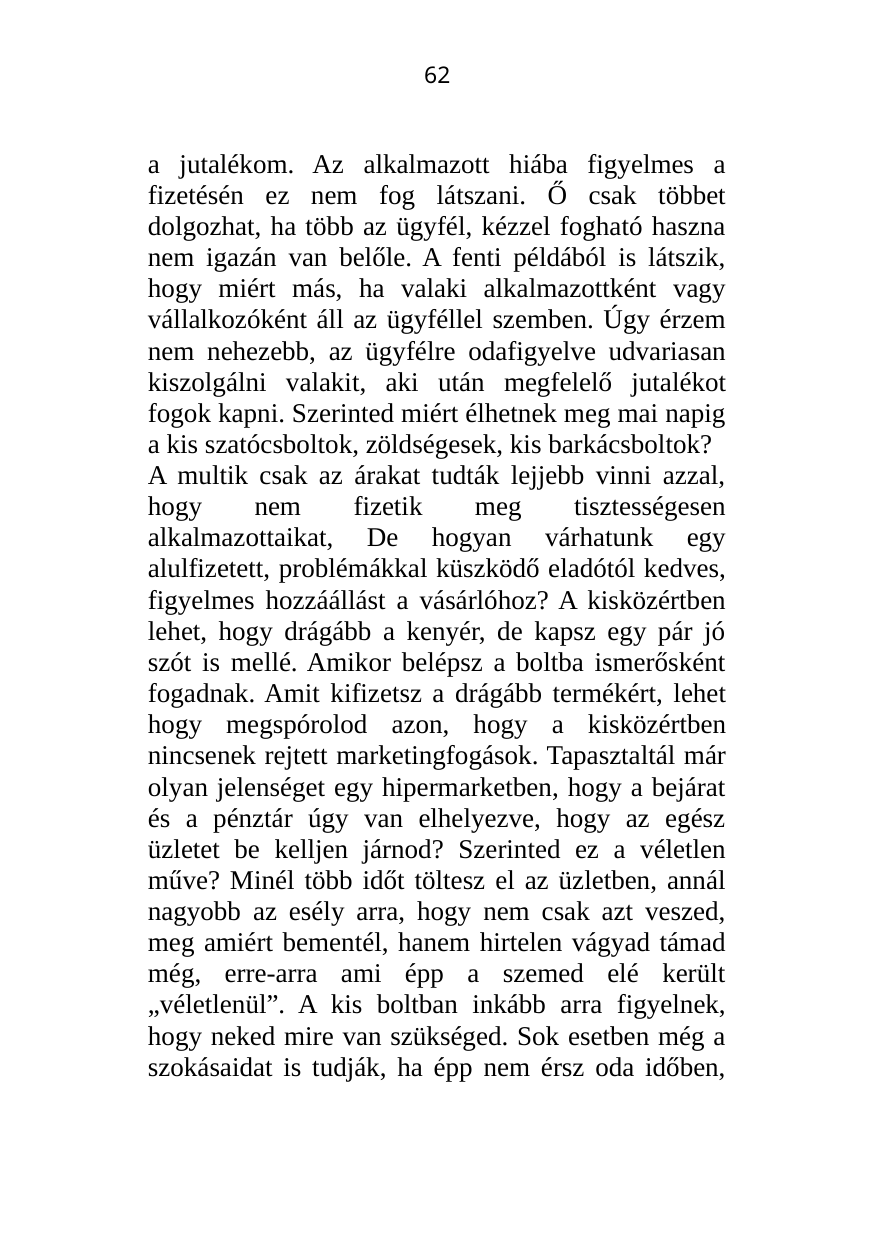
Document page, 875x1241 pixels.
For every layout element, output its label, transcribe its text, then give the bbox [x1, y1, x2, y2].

text a jutalékom. Az alkalmazott hiába figyelmes a fizetésén ez nem fog látszani. Ő csak többet dolgozhat, ha több az ügyfél, kézzel fogható haszna nem igazán van belőle. A fenti példából is látszik, hogy miért más, ha valaki alkalmazottként vagy vállalkozóként áll az ügyféllel szemben. Úgy érzem nem nehezebb, az ügyfélre odafigyelve udvariasan kiszolgálni valakit, aki után megfelelő jutalékot fogok kapni. Szerinted miért élhetnek meg mai napig a kis szatócsboltok, zöldségesek, kis barkácsboltok? [148, 148, 726, 459]
text A multik csak az árakat tudták lejjebb vinni azzal, hogy nem fizetik meg tisztességesen alkalmazottaikat, De hogyan várhatunk egy alulfizetett, problémákkal küszködő eladótól kedves, figyelmes hozzáállást a vásárlóhoz? A kisközértben lehet, hogy drágább a kenyér, de kapsz egy pár jó szót is mellé. Amikor belépsz a boltba ismerősként fogadnak. Amit kifizetsz a drágább termékért, lehet hogy megspórolod azon, hogy a kisközértben nincsenek rejtett marketingfogások. Tapasztaltál már olyan jelenséget egy hipermarketben, hogy a bejárat és a pénztár úgy van elhelyezve, hogy az egész üzletet be kelljen járnod? Szerinted ez a véletlen műve? Minél több időt töltesz el az üzletben, annál nagyobb az esély arra, hogy nem csak azt veszed, meg amiért bementél, hanem hirtelen vágyad támad még, erre-arra ami épp a szemed elé került „véletlenül”. A kis boltban inkább arra figyelnek, hogy neked mire van szükséged. Sok esetben még a szokásaidat is tudják, ha épp nem érsz oda időben, [148, 459, 726, 1082]
